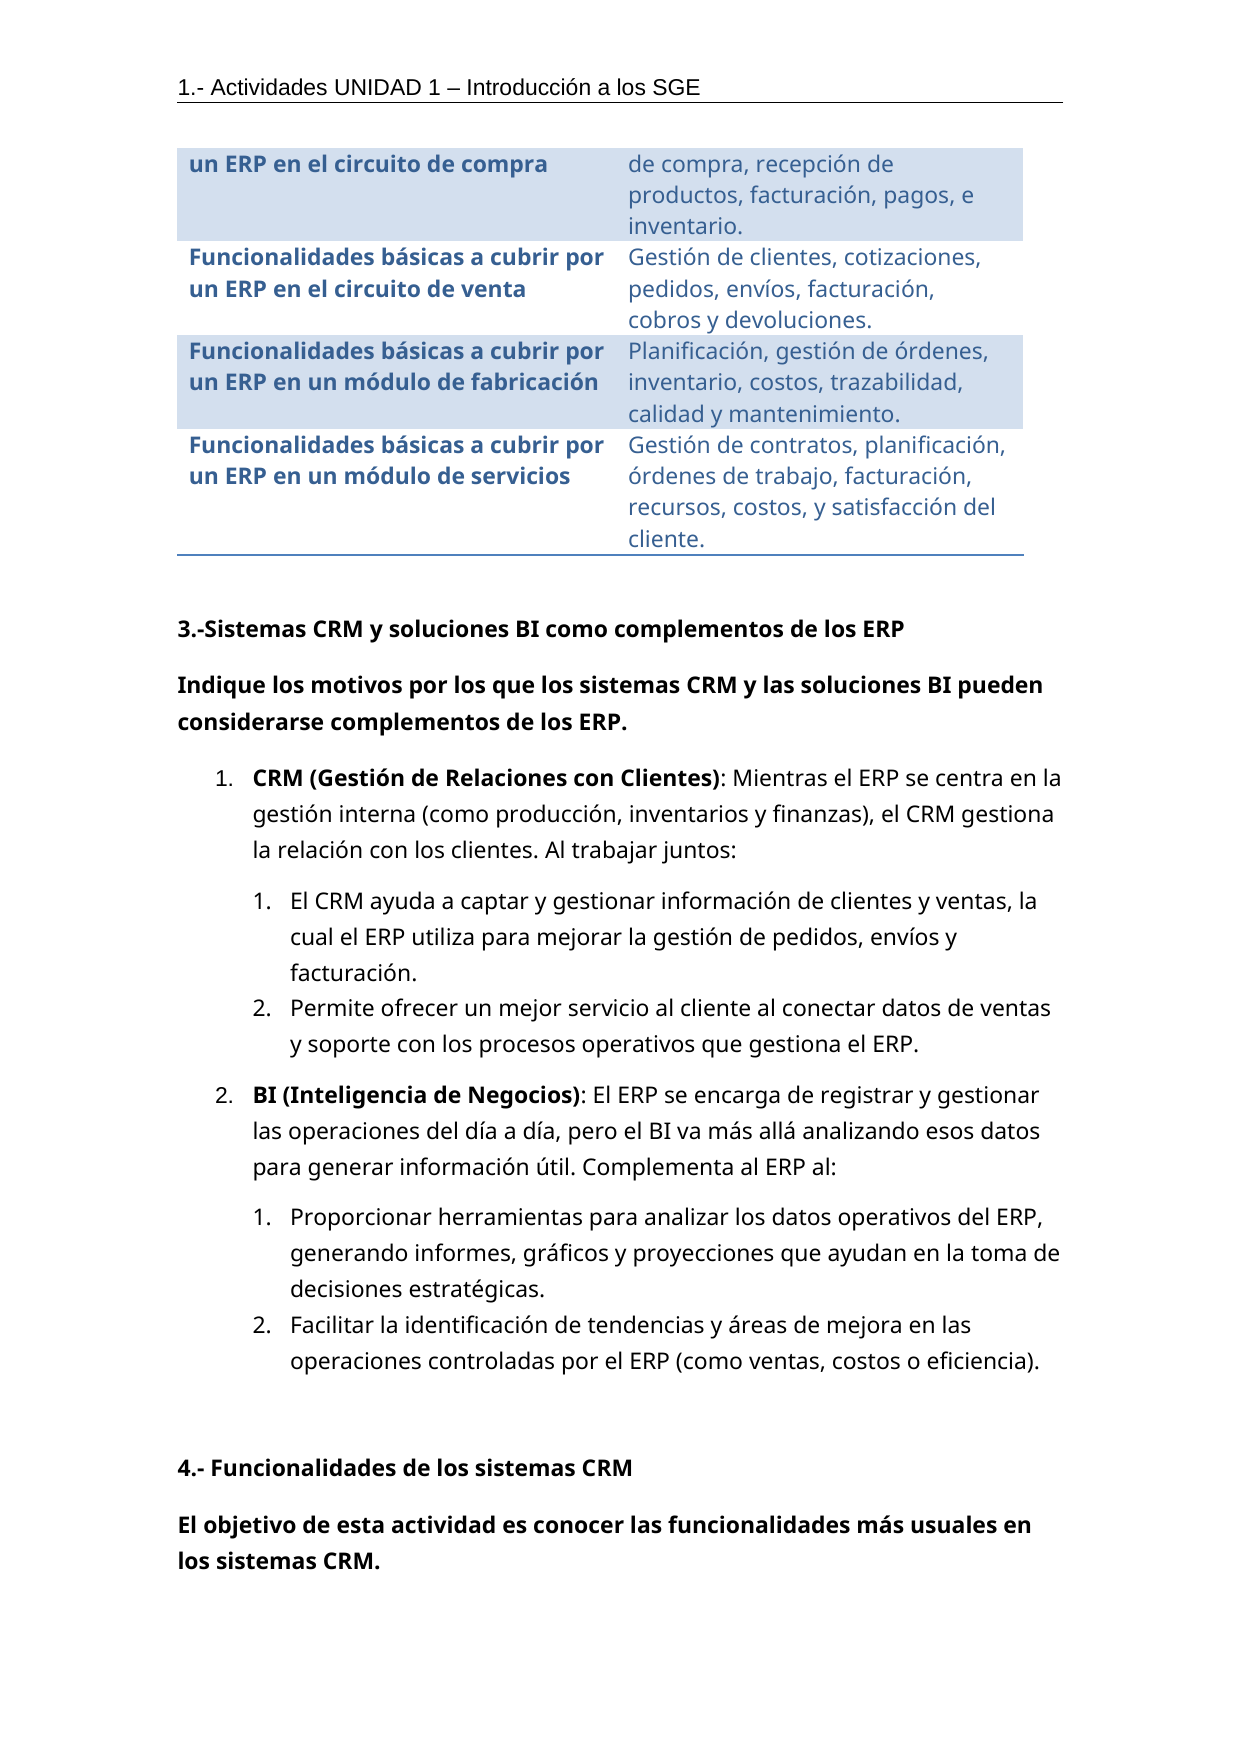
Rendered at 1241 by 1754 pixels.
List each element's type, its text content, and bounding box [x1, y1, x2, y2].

list Facilitar la identificación de tendencias y áreas de mejora en las operaciones controladas por el ERP (como ventas, costos o eficiencia). [252, 1309, 1063, 1376]
table_cell Funcionalidades básicas a cubrir por un ERP en un módulo de servicios [177, 429, 617, 554]
text El objetivo de esta actividad es conocer las funcionalidades más usuales en los sistemas CRM. [177, 1509, 1063, 1576]
list El CRM ayuda a captar y gestionar información de clientes y ventas, la cual el ERP utiliza para mejorar la gestión de pedidos, envíos y facturación. [252, 884, 1063, 988]
text 3.-Sistemas CRM y soluciones BI como complementos de los ERP [177, 613, 1063, 644]
text 4.- Funcionalidades de los sistemas CRM [177, 1452, 1063, 1483]
text Indique los motivos por los que los sistemas CRM y las soluciones BI pueden considerarse complementos de los ERP. [177, 669, 1063, 737]
list Permite ofrecer un mejor servicio al cliente al conectar datos de ventas y soporte con los procesos operativos que gestiona el ERP. [252, 992, 1063, 1059]
table_cell Funcionalidades básicas a cubrir por un ERP en el circuito de venta [177, 241, 617, 335]
table_cell Gestión de clientes, cotizaciones, pedidos, envíos, facturación, cobros y devoluciones. [617, 241, 1023, 335]
table_cell Funcionalidades básicas a cubrir por un ERP en un módulo de fabricación [177, 335, 617, 429]
table_cell de compra, recepción de productos, facturación, pagos, e inventario. [617, 148, 1023, 241]
list CRM (Gestión de Relaciones con Clientes): Mientras el ERP se centra en la gestión interna (como producción, inventarios y finanzas), el CRM gestiona la relación con los clientes. Al trabajar juntos: [215, 762, 1063, 865]
table_cell un ERP en el circuito de compra [177, 148, 617, 241]
list BI (Inteligencia de Negocios): El ERP se encarga de registrar y gestionar las operaciones del día a día, pero el BI va más allá analizando esos datos para generar información útil. Complementa al ERP al: [215, 1079, 1063, 1182]
table_cell Gestión de contratos, planificación, órdenes de trabajo, facturación, recursos, costos, y satisfacción del cliente. [617, 429, 1023, 554]
table_cell Planificación, gestión de órdenes, inventario, costos, trazabilidad, calidad y mantenimiento. [617, 335, 1023, 429]
list Proporcionar herramientas para analizar los datos operativos del ERP, generando informes, gráficos y proyecciones que ayudan en la toma de decisiones estratégicas. [252, 1201, 1063, 1304]
